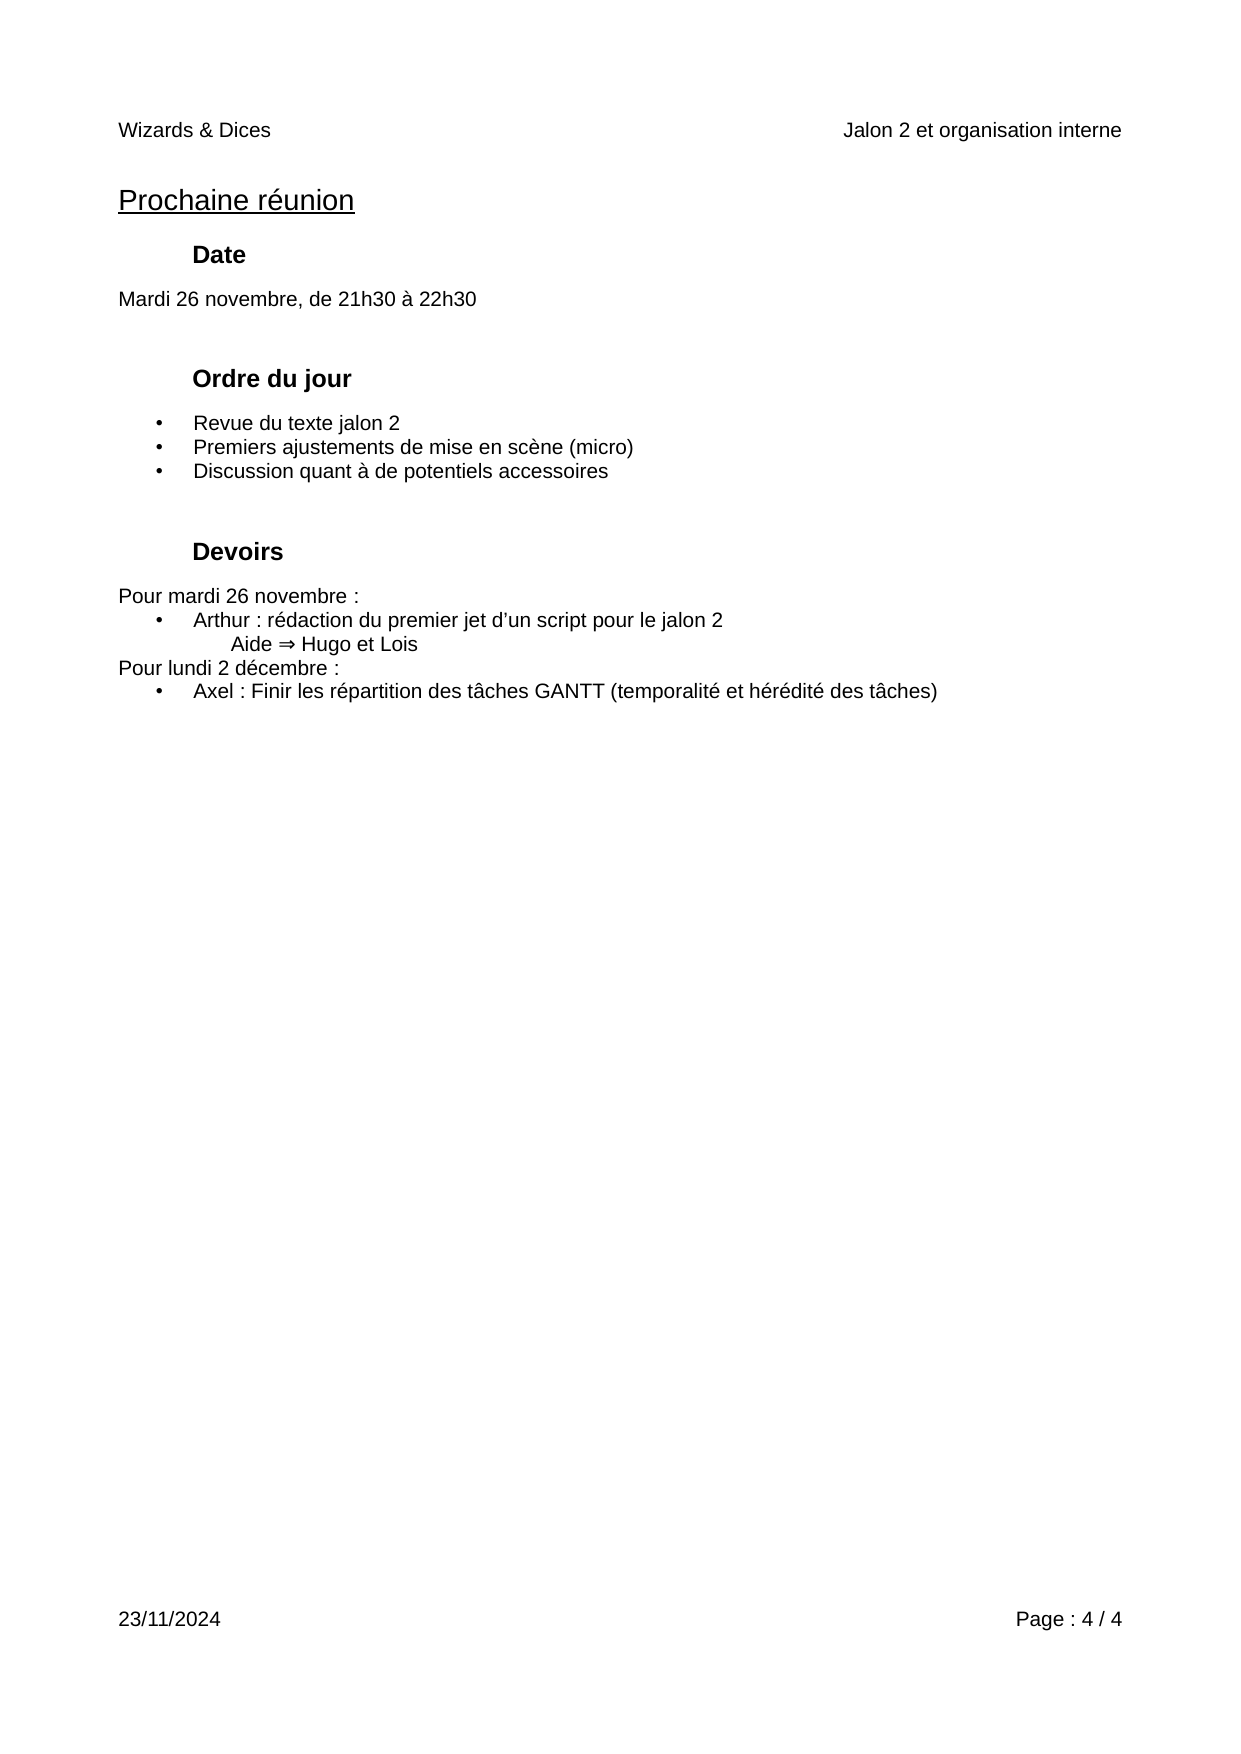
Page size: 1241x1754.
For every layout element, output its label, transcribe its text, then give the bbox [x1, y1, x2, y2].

text Pour lundi 2 décembre : [118, 655, 1122, 679]
subtitle Ordre du jour [192, 364, 1122, 393]
list Revue du texte jalon 2 [156, 411, 1122, 435]
list Axel : Finir les répartition des tâches GANTT (temporalité et hérédité des tâches) [156, 679, 1122, 703]
list Aide ⇒ Hugo et Lois [193, 631, 1122, 655]
list Premiers ajustements de mise en scène (micro) [156, 435, 1122, 459]
subtitle Devoirs [192, 537, 1122, 566]
text Pour mardi 26 novembre : [118, 583, 1122, 607]
subtitle Prochaine réunion [118, 183, 1122, 217]
subtitle Date [192, 240, 1122, 269]
list Discussion quant à de potentiels accessoires [156, 459, 1122, 483]
text Mardi 26 novembre, de 21h30 à 22h30 [118, 287, 1122, 311]
list Arthur : rédaction du premier jet d’un script pour le jalon 2 [156, 607, 1122, 631]
